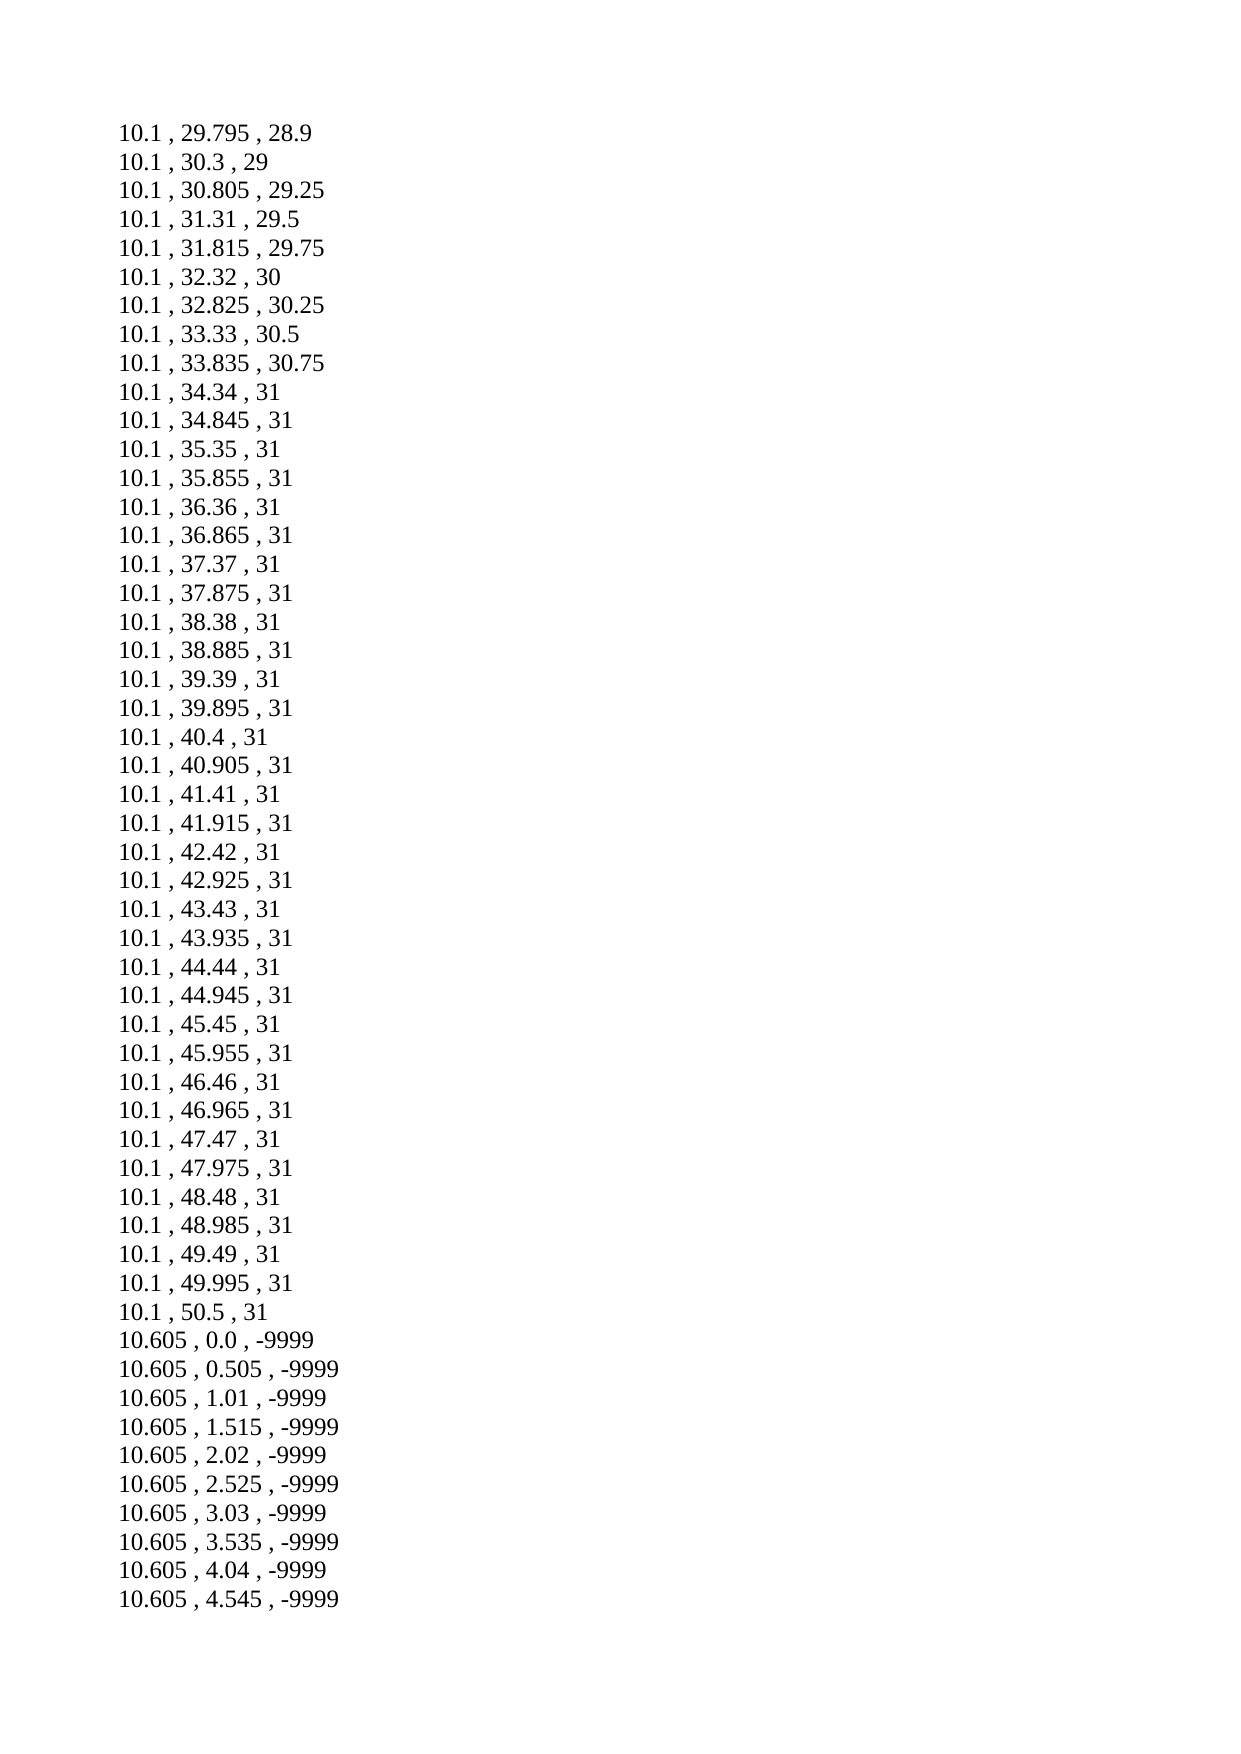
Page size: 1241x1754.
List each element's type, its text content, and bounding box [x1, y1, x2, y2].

text 10.1 , 43.935 , 31 [118, 923, 1122, 952]
text 10.1 , 37.37 , 31 [118, 549, 1122, 578]
text 10.1 , 40.4 , 31 [118, 722, 1122, 751]
text 10.605 , 3.03 , -9999 [118, 1498, 1122, 1527]
text 10.1 , 48.48 , 31 [118, 1182, 1122, 1211]
text 10.1 , 46.965 , 31 [118, 1096, 1122, 1124]
text 10.1 , 42.925 , 31 [118, 866, 1122, 894]
text 10.1 , 35.35 , 31 [118, 434, 1122, 463]
text 10.1 , 32.32 , 30 [118, 262, 1122, 291]
text 10.1 , 47.975 , 31 [118, 1153, 1122, 1182]
text 10.605 , 1.01 , -9999 [118, 1383, 1122, 1412]
text 10.1 , 48.985 , 31 [118, 1211, 1122, 1239]
text 10.1 , 46.46 , 31 [118, 1067, 1122, 1096]
text 10.1 , 31.31 , 29.5 [118, 204, 1122, 233]
text 10.1 , 44.44 , 31 [118, 952, 1122, 981]
text 10.1 , 34.34 , 31 [118, 377, 1122, 406]
text 10.1 , 49.49 , 31 [118, 1239, 1122, 1268]
text 10.1 , 37.875 , 31 [118, 578, 1122, 607]
text 10.1 , 30.3 , 29 [118, 147, 1122, 176]
text 10.605 , 1.515 , -9999 [118, 1412, 1122, 1441]
text 10.1 , 34.845 , 31 [118, 406, 1122, 434]
text 10.1 , 47.47 , 31 [118, 1124, 1122, 1153]
text 10.605 , 2.525 , -9999 [118, 1469, 1122, 1498]
text 10.1 , 38.885 , 31 [118, 636, 1122, 664]
text 10.605 , 3.535 , -9999 [118, 1527, 1122, 1556]
text 10.1 , 32.825 , 30.25 [118, 291, 1122, 319]
text 10.1 , 42.42 , 31 [118, 837, 1122, 866]
text 10.1 , 39.39 , 31 [118, 664, 1122, 693]
text 10.1 , 33.33 , 30.5 [118, 319, 1122, 348]
text 10.605 , 0.0 , -9999 [118, 1326, 1122, 1354]
text 10.1 , 38.38 , 31 [118, 607, 1122, 636]
text 10.1 , 41.41 , 31 [118, 779, 1122, 808]
text 10.1 , 31.815 , 29.75 [118, 233, 1122, 262]
text 10.1 , 50.5 , 31 [118, 1297, 1122, 1326]
text 10.605 , 2.02 , -9999 [118, 1441, 1122, 1469]
text 10.1 , 41.915 , 31 [118, 808, 1122, 837]
text 10.1 , 49.995 , 31 [118, 1268, 1122, 1297]
text 10.1 , 35.855 , 31 [118, 463, 1122, 492]
text 10.1 , 43.43 , 31 [118, 894, 1122, 923]
text 10.605 , 4.545 , -9999 [118, 1584, 1122, 1613]
text 10.1 , 29.795 , 28.9 [118, 118, 1122, 147]
text 10.1 , 45.45 , 31 [118, 1009, 1122, 1038]
text 10.1 , 36.36 , 31 [118, 492, 1122, 521]
text 10.605 , 0.505 , -9999 [118, 1354, 1122, 1383]
text 10.1 , 33.835 , 30.75 [118, 348, 1122, 377]
text 10.1 , 39.895 , 31 [118, 693, 1122, 722]
text 10.1 , 45.955 , 31 [118, 1038, 1122, 1067]
text 10.605 , 4.04 , -9999 [118, 1556, 1122, 1584]
text 10.1 , 36.865 , 31 [118, 521, 1122, 549]
text 10.1 , 44.945 , 31 [118, 981, 1122, 1009]
text 10.1 , 40.905 , 31 [118, 751, 1122, 779]
text 10.1 , 30.805 , 29.25 [118, 176, 1122, 204]
